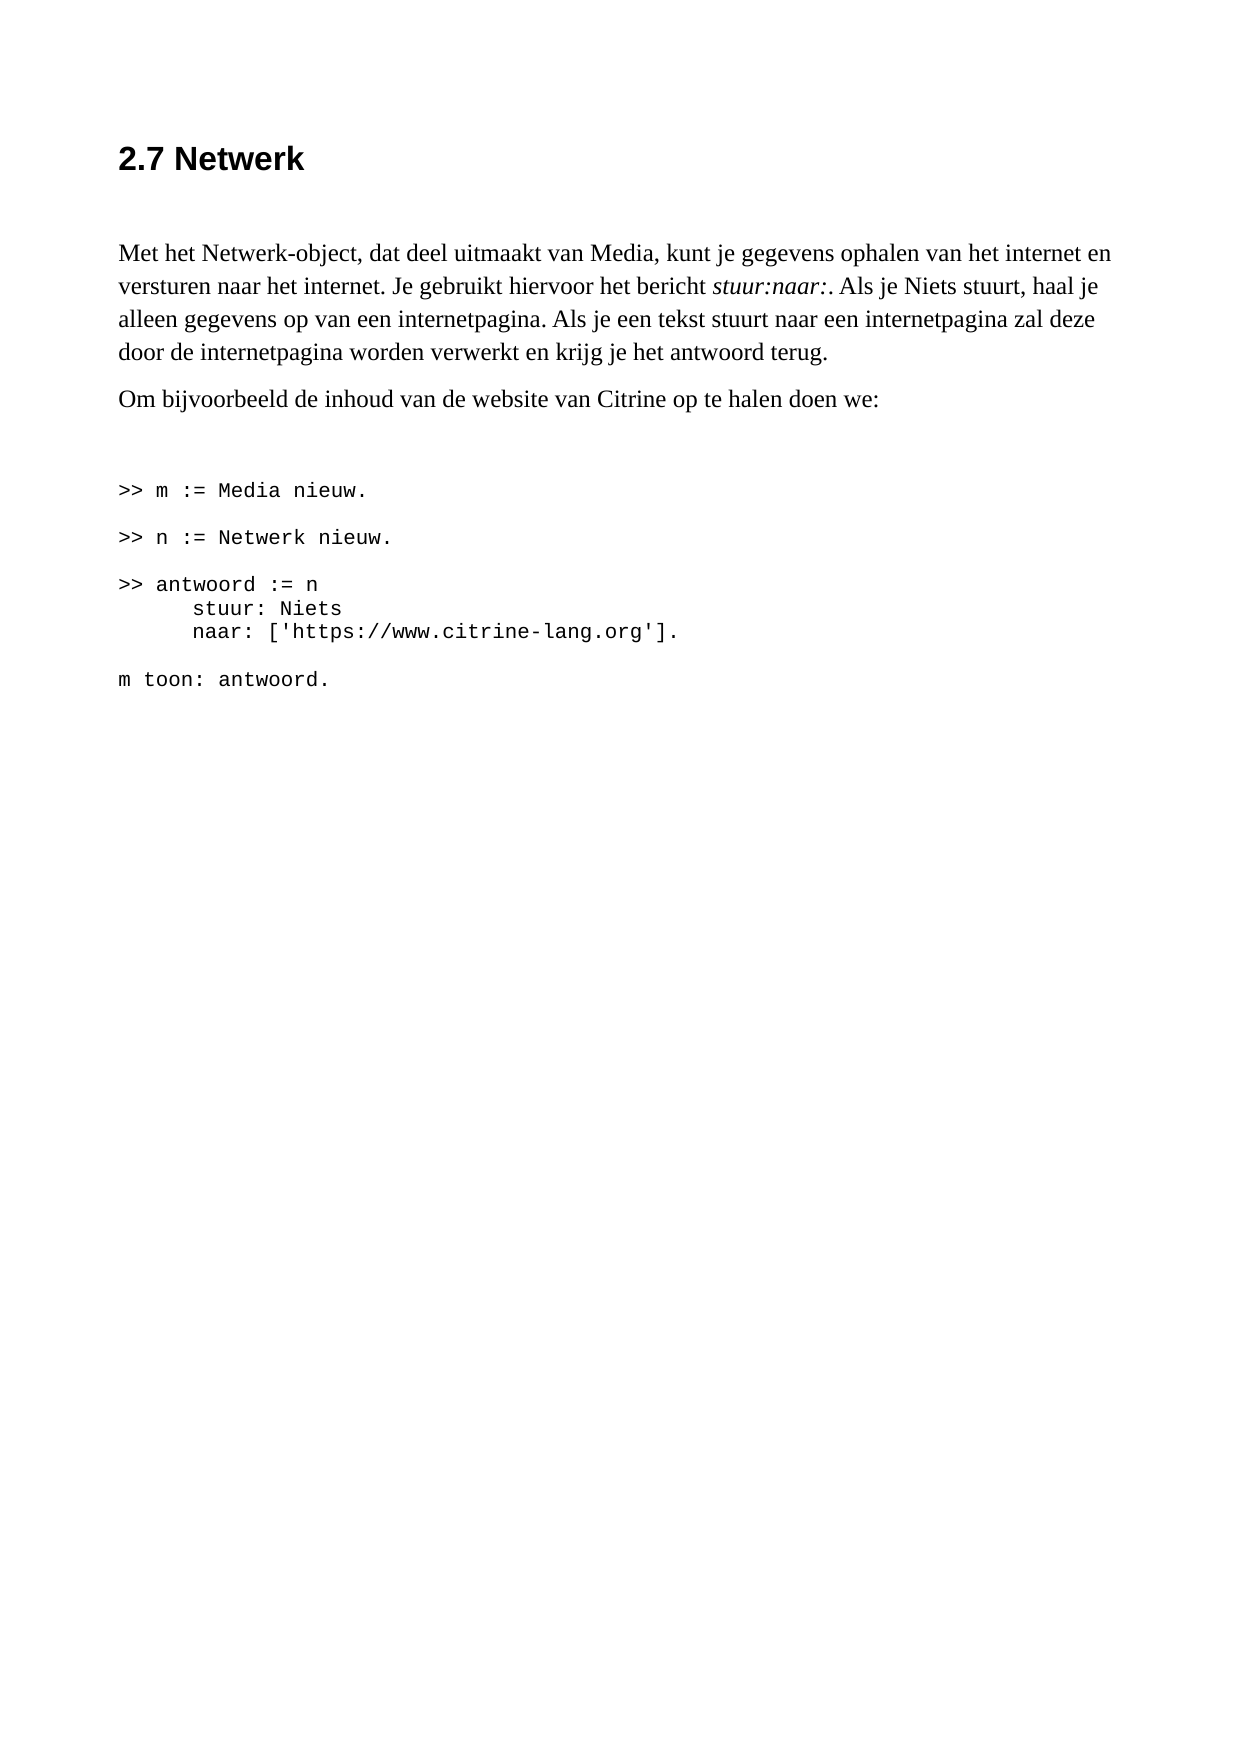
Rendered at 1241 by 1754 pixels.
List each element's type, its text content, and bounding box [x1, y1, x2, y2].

text >> m := Media nieuw. [118, 479, 1122, 503]
text m toon: antwoord. [118, 669, 1122, 692]
text naar: ['https://www.citrine-lang.org']. [118, 621, 1122, 645]
subtitle 2.7 Netwerk [118, 139, 1122, 178]
text Met het Netwerk-object, dat deel uitmaakt van Media, kunt je gegevens ophalen van het internet en versturen naar het internet. Je gebruikt hiervoor het bericht stuur:naar:. Als je Niets stuurt, haal je alleen gegevens op van een internetpagina. Als je een tekst stuurt naar een internetpagina zal deze door de internetpagina worden verwerkt en krijg je het antwoord terug. [118, 238, 1122, 366]
text >> antwoord := n [118, 574, 1122, 598]
text Om bijvoorbeeld de inhoud van de website van Citrine op te halen doen we: [118, 384, 1122, 413]
text >> n := Netwerk nieuw. [118, 527, 1122, 551]
text stuur: Niets [118, 598, 1122, 621]
